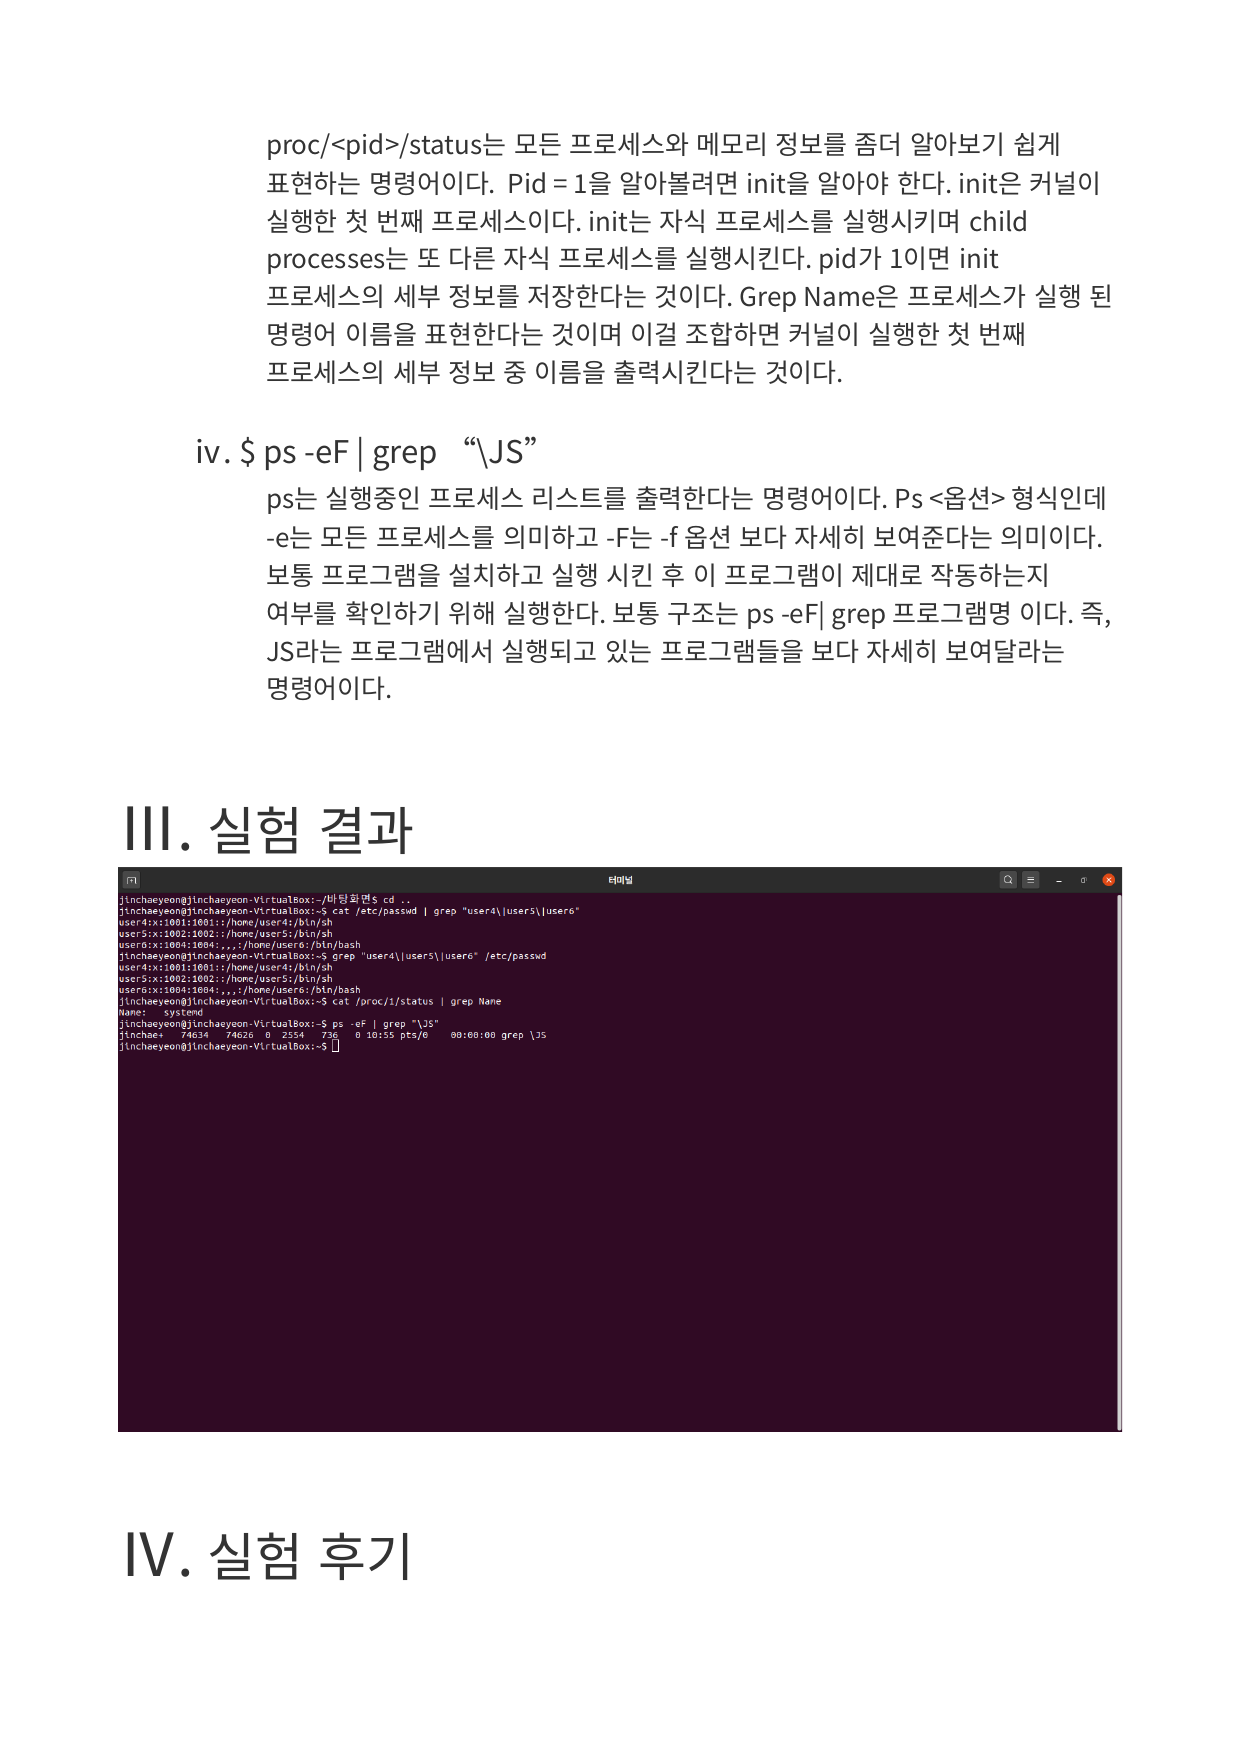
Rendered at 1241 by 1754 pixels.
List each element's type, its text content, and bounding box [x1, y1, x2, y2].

text Ⅲ. 실험 결과 [118, 782, 1122, 867]
text proc/<pid>/status는 모든 프로세스와 메모리 정보를 좀더 알아보기 쉽게 표현하는 명령어이다. Pid = 1을 알아볼려면 init을 알아야 한다. init은 커널이 실행한 첫 번째 프로세스이다. init는 자식 프로세스를 실행시키며 child processes는 또 다른 자식 프로세스를 실행시킨다. pid가 1이면 init 프로세스의 세부 정보를 저장한다는 것이다. Grep Name은 프로세스가 실행 된 명령어 이름을 표현한다는 것이며 이걸 조합하면 커널이 실행한 첫 번째 프로세스의 세부 정보 중 이름을 출력시킨다는 것이다. [118, 118, 1122, 389]
text ⅳ. $ ps -eF | grep “\JS” [118, 427, 1122, 472]
text Ⅳ. 실험 후기 [118, 1507, 1122, 1593]
text ps는 실행중인 프로세스 리스트를 출력한다는 명령어이다. Ps <옵션> 형식인데 -e는 모든 프로세스를 의미하고 -F는 -f 옵션 보다 자세히 보여준다는 의미이다. 보통 프로그램을 설치하고 실행 시킨 후 이 프로그램이 제대로 작동하는지 여부를 확인하기 위해 실행한다. 보통 구조는 ps -eF| grep 프로그램명 이다. 즉, JS라는 프로그램에서 실행되고 있는 프로그램들을 보다 자세히 보여달라는 명령어이다. [118, 472, 1122, 706]
picture [118, 867, 1123, 1432]
